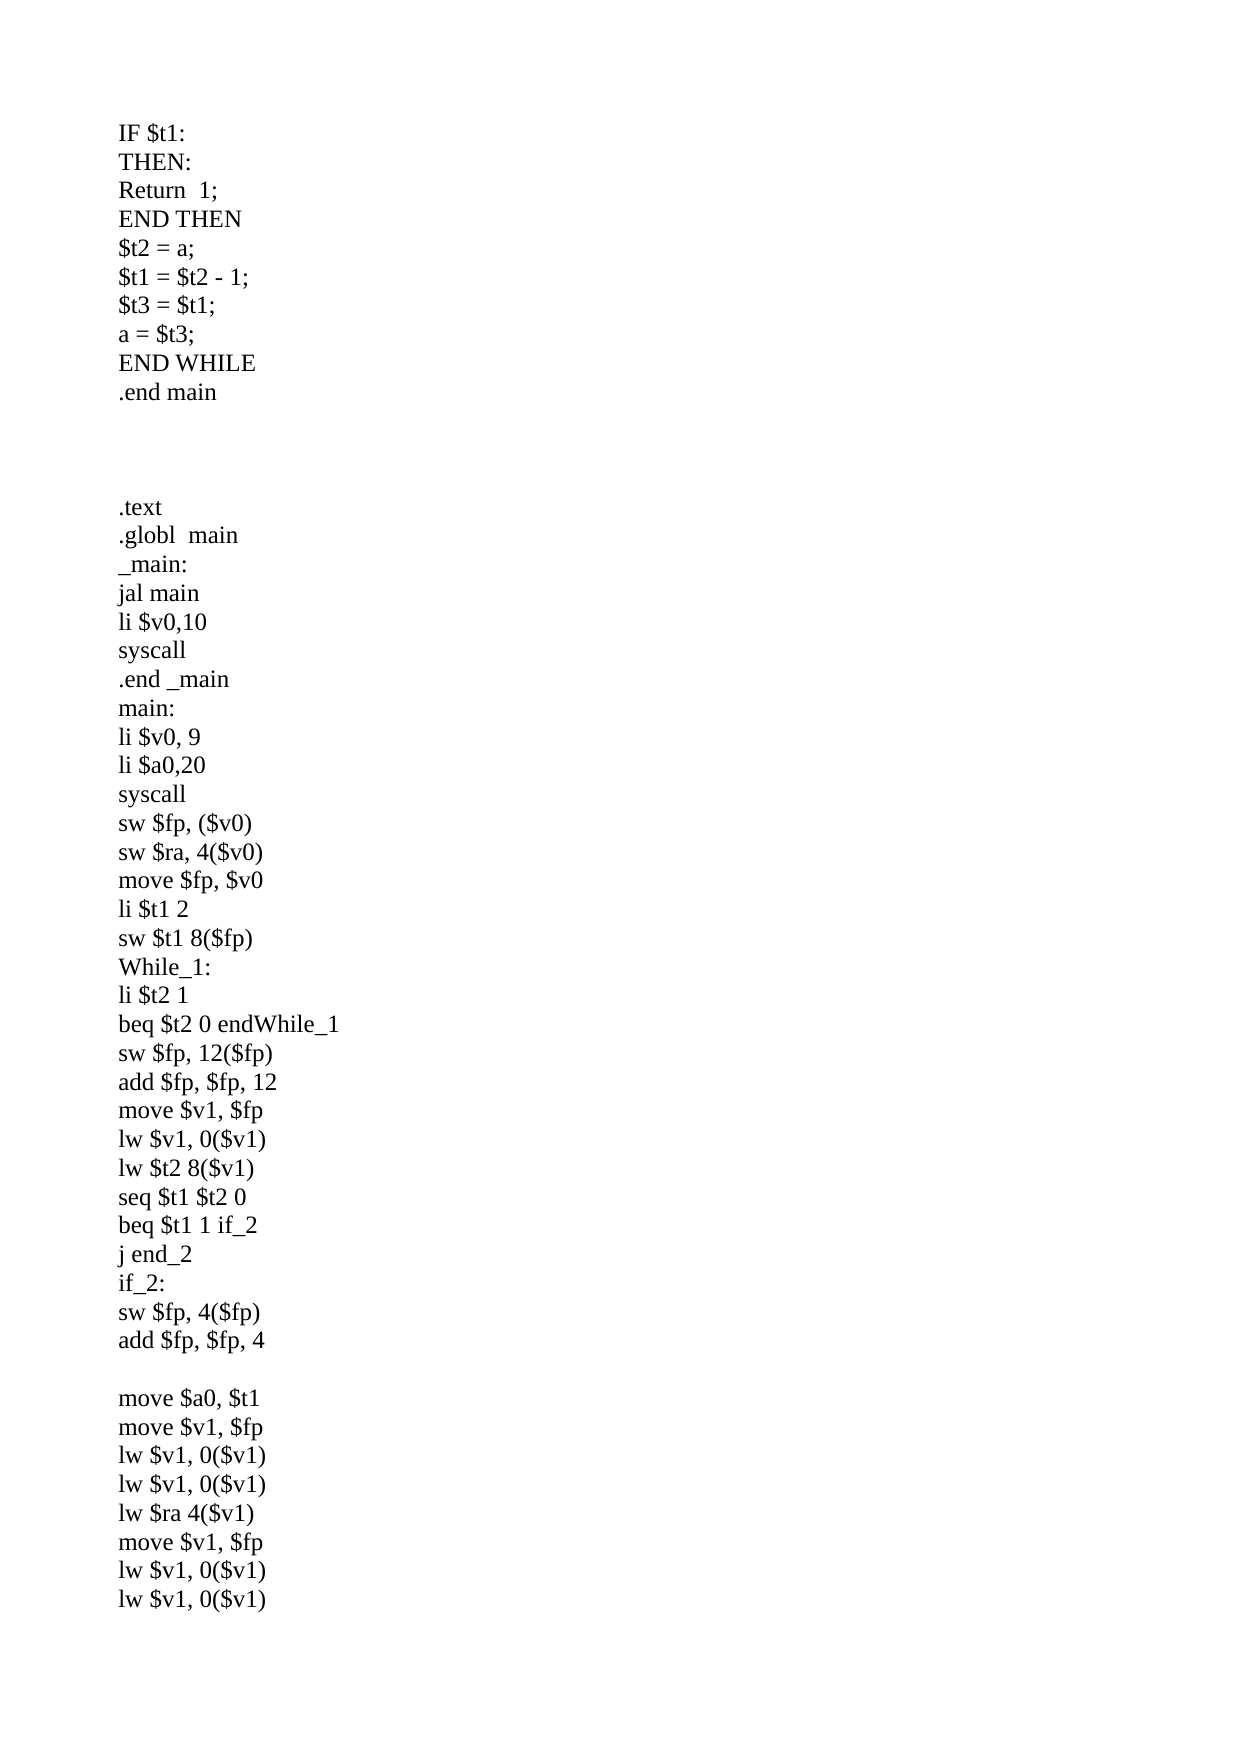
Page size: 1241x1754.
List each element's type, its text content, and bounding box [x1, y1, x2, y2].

text .text [118, 492, 1122, 521]
text IF $t1: [118, 118, 1122, 147]
text sw $t1 8($fp) [118, 923, 1122, 952]
text move $v1, $fp [118, 1096, 1122, 1124]
text move $v1, $fp [118, 1412, 1122, 1441]
text lw $t2 8($v1) [118, 1153, 1122, 1182]
text .end main [118, 377, 1122, 406]
text END THEN [118, 204, 1122, 233]
text beq $t2 0 endWhile_1 [118, 1009, 1122, 1038]
text While_1: [118, 952, 1122, 981]
text .end _main [118, 664, 1122, 693]
text move $a0, $t1 [118, 1383, 1122, 1412]
text sw $fp, ($v0) [118, 808, 1122, 837]
text lw $v1, 0($v1) [118, 1469, 1122, 1498]
text li $t2 1 [118, 981, 1122, 1009]
text jal main [118, 578, 1122, 607]
text THEN: [118, 147, 1122, 176]
text lw $ra 4($v1) [118, 1498, 1122, 1527]
text j end_2 [118, 1239, 1122, 1268]
text $t3 = $t1; [118, 291, 1122, 319]
text $t1 = $t2 - 1; [118, 262, 1122, 291]
text if_2: [118, 1268, 1122, 1297]
text syscall [118, 636, 1122, 664]
text sw $ra, 4($v0) [118, 837, 1122, 866]
text $t2 = a; [118, 233, 1122, 262]
text move $fp, $v0 [118, 866, 1122, 894]
text lw $v1, 0($v1) [118, 1441, 1122, 1469]
text add $fp, $fp, 4 [118, 1326, 1122, 1354]
text .globl main [118, 521, 1122, 549]
text sw $fp, 4($fp) [118, 1297, 1122, 1326]
text beq $t1 1 if_2 [118, 1211, 1122, 1239]
text lw $v1, 0($v1) [118, 1124, 1122, 1153]
text main: [118, 693, 1122, 722]
text li $v0, 9 [118, 722, 1122, 751]
text sw $fp, 12($fp) [118, 1038, 1122, 1067]
text lw $v1, 0($v1) [118, 1556, 1122, 1584]
text lw $v1, 0($v1) [118, 1584, 1122, 1613]
text Return 1; [118, 176, 1122, 204]
text move $v1, $fp [118, 1527, 1122, 1556]
text li $v0,10 [118, 607, 1122, 636]
text li $t1 2 [118, 894, 1122, 923]
text a = $t3; [118, 319, 1122, 348]
text li $a0,20 [118, 751, 1122, 779]
text END WHILE [118, 348, 1122, 377]
text syscall [118, 779, 1122, 808]
text _main: [118, 549, 1122, 578]
text seq $t1 $t2 0 [118, 1182, 1122, 1211]
text add $fp, $fp, 12 [118, 1067, 1122, 1096]
